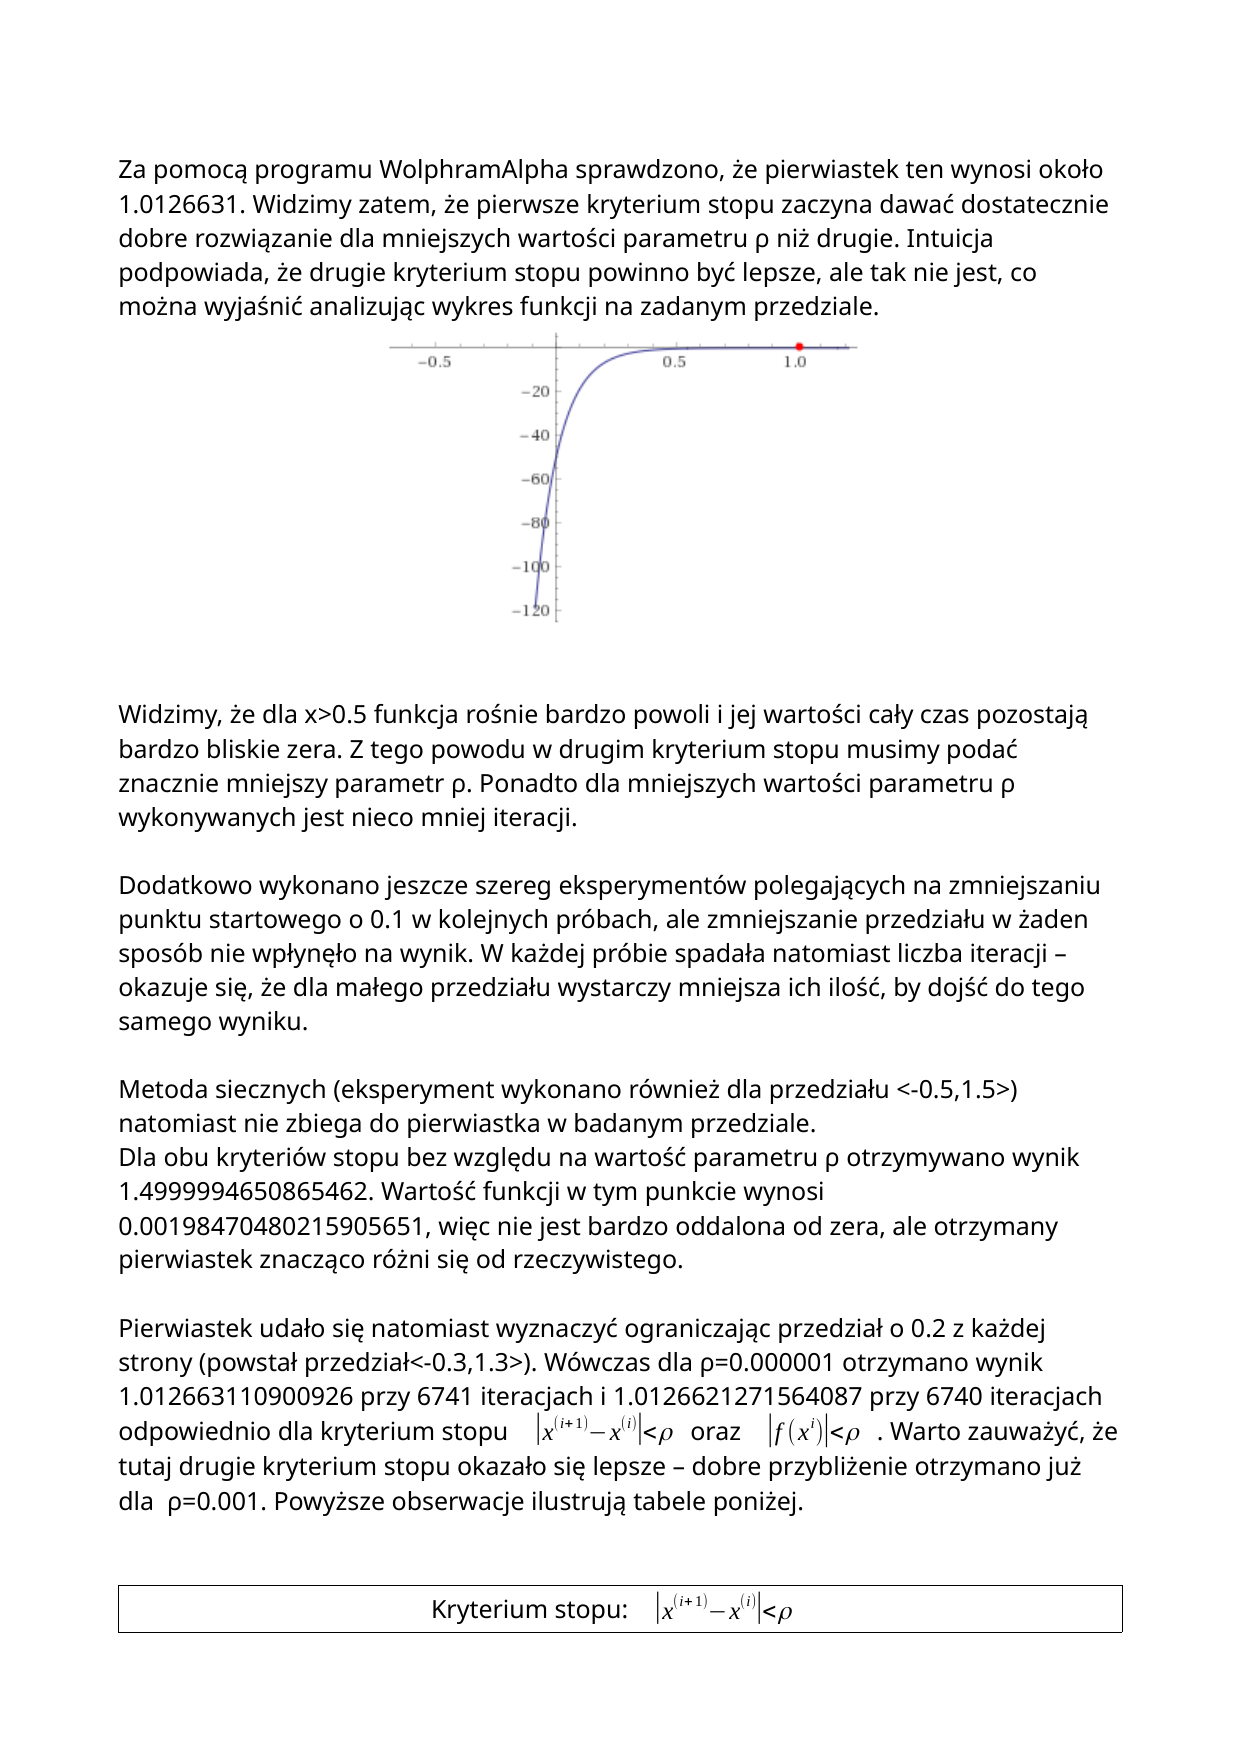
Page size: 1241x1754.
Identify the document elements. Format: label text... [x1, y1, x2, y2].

text Za pomocą programu WolphramAlpha sprawdzono, że pierwiastek ten wynosi około 1.0126631. Widzimy zatem, że pierwsze kryterium stopu zaczyna dawać dostatecznie dobre rozwiązanie dla mniejszych wartości parametru ρ niż drugie. Intuicja podpowiada, że drugie kryterium stopu powinno być lepsze, ale tak nie jest, co można wyjaśnić analizując wykres funkcji na zadanym przedziale. [118, 152, 1122, 322]
text Pierwiastek udało się natomiast wyznaczyć ograniczając przedział o 0.2 z każdej strony (powstał przedział<-0.3,1.3>). Wówczas dla ρ=0.000001 otrzymano wynik 1.012663110900926 przy 6741 iteracjach i 1.0126621271564087 przy 6740 iteracjach odpowiednio dla kryterium stopu oraz . Warto zauważyć, że tutaj drugie kryterium stopu okazało się lepsze – dobre przybliżenie otrzymano już dla ρ=0.001. Powyższe obserwacje ilustrują tabele poniżej. [118, 1310, 1122, 1517]
picture [363, 322, 878, 635]
text Dla obu kryteriów stopu bez względu na wartość parametru ρ otrzymywano wynik 1.4999994650865462. Wartość funkcji w tym punkcie wynosi 0.00198470480215905651, więc nie jest bardzo oddalona od zera, ale otrzymany pierwiastek znacząco różni się od rzeczywistego. [118, 1140, 1122, 1276]
text Dodatkowo wykonano jeszcze szereg eksperymentów polegających na zmniejszaniu punktu startowego o 0.1 w kolejnych próbach, ale zmniejszanie przedziału w żaden sposób nie wpłynęło na wynik. W każdej próbie spadała natomiast liczba iteracji – okazuje się, że dla małego przedziału wystarczy mniejsza ich ilość, by dojść do tego samego wyniku. [118, 867, 1122, 1038]
text Widzimy, że dla x>0.5 funkcja rośnie bardzo powoli i jej wartości cały czas pozostają bardzo bliskie zera. Z tego powodu w drugim kryterium stopu musimy podać znacznie mniejszy parametr ρ. Ponadto dla mniejszych wartości parametru ρ wykonywanych jest nieco mniej iteracji. [118, 697, 1122, 833]
table_header Kryterium stopu: [119, 1586, 1122, 1632]
text Metoda siecznych (eksperyment wykonano również dla przedziału <-0.5,1.5>) natomiast nie zbiega do pierwiastka w badanym przedziale. [118, 1072, 1122, 1140]
